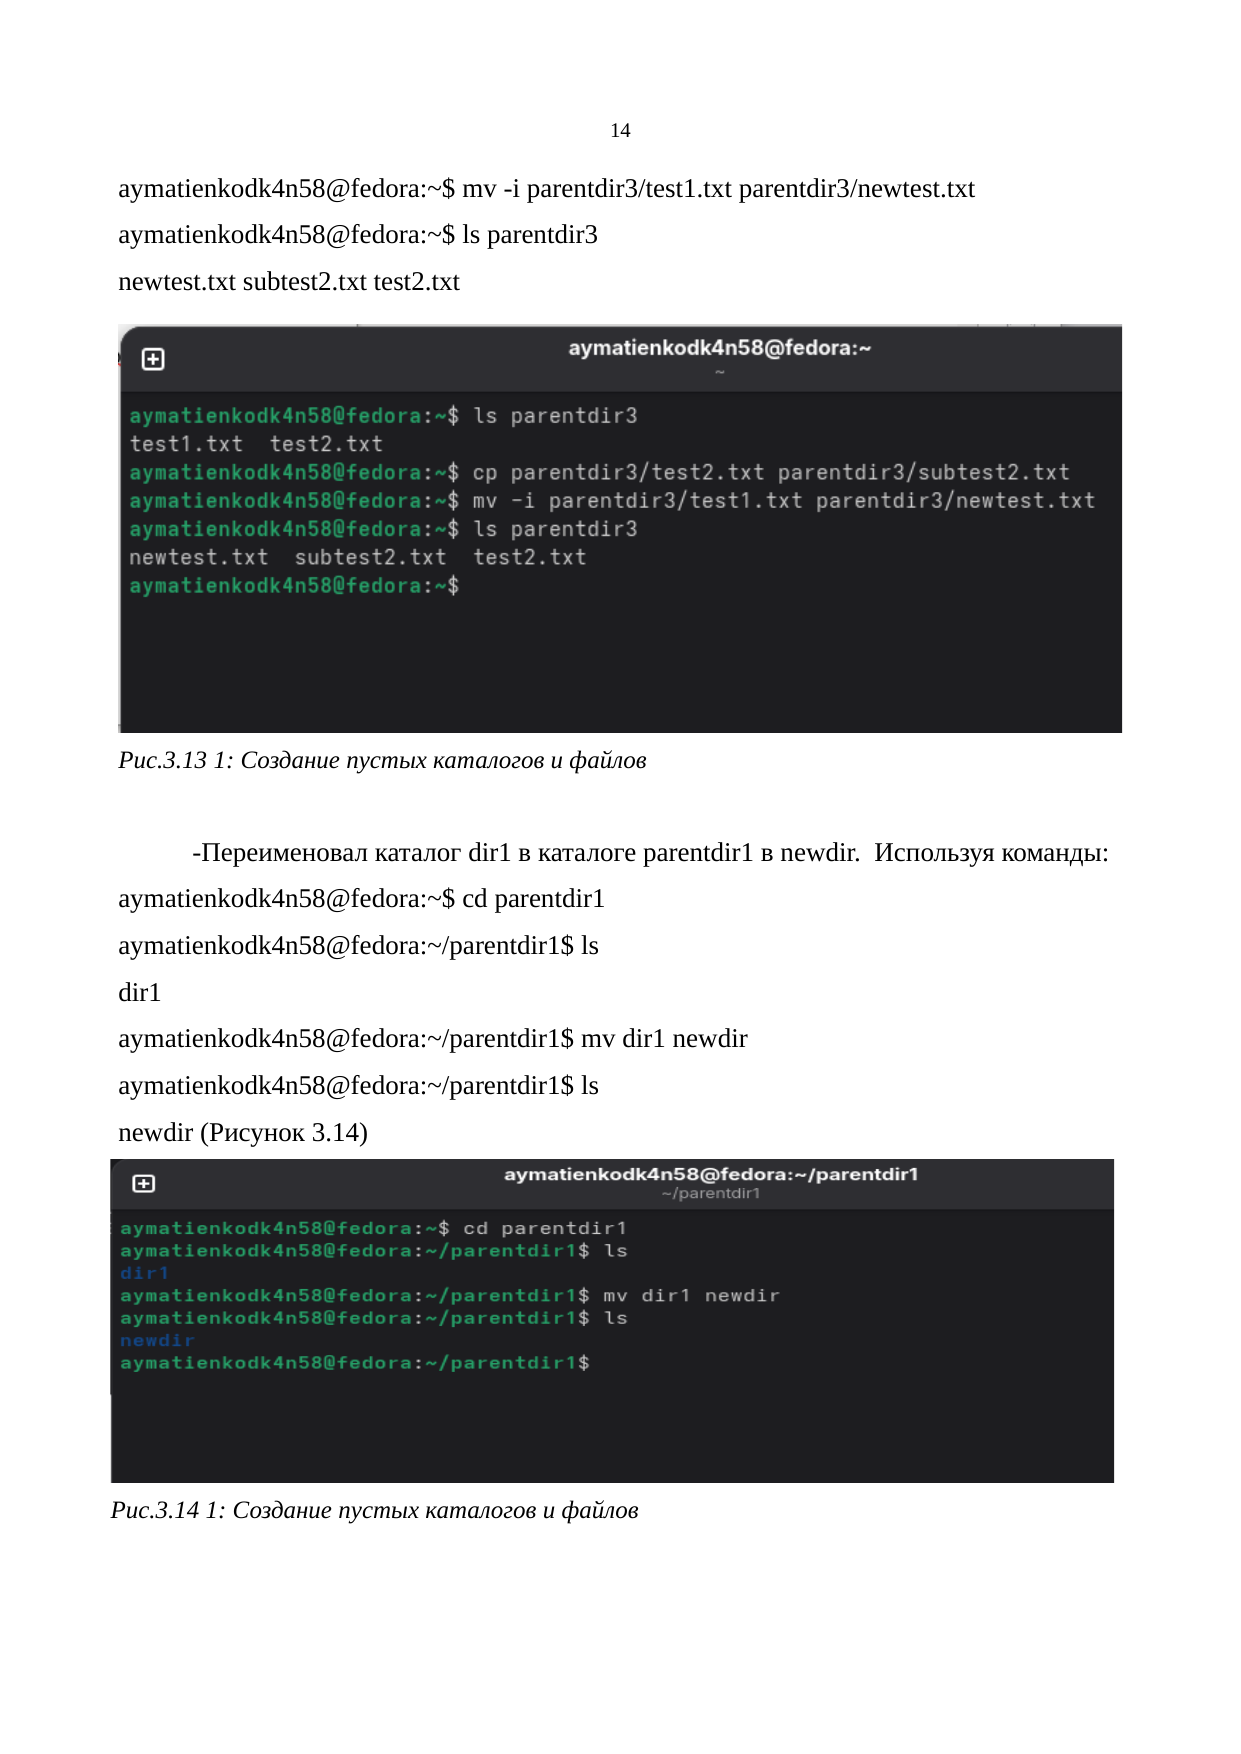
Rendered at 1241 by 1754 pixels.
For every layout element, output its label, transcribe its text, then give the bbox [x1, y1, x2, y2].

text aymatienkodk4n58@fedora:~$ cd parentdir1 [118, 882, 1122, 913]
text aymatienkodk4n58@fedora:~/parentdir1$ mv dir1 newdir [118, 1022, 1122, 1053]
text newdir (Рисунок 3.14) [110, 1116, 1122, 1159]
text dir1 [118, 976, 1122, 1007]
text -Переименовал каталог dir1 в каталоге parentdir1 в newdir. Используя команды: [118, 836, 1122, 867]
text Рис.3.14 1: Создание пустых каталогов и файлов [110, 1483, 1114, 1524]
picture [110, 1159, 1115, 1483]
text Рис.3.13 1: Создание пустых каталогов и файлов [118, 733, 1122, 773]
text aymatienkodk4n58@fedora:~/parentdir1$ ls [118, 929, 1122, 960]
text aymatienkodk4n58@fedora:~$ mv -i parentdir3/test1.txt parentdir3/newtest.txt [118, 172, 1122, 203]
text newtest.txt subtest2.txt test2.txt [118, 265, 1122, 296]
text aymatienkodk4n58@fedora:~$ ls parentdir3 [118, 218, 1122, 249]
picture [118, 324, 1123, 733]
text aymatienkodk4n58@fedora:~/parentdir1$ ls [118, 1069, 1122, 1100]
